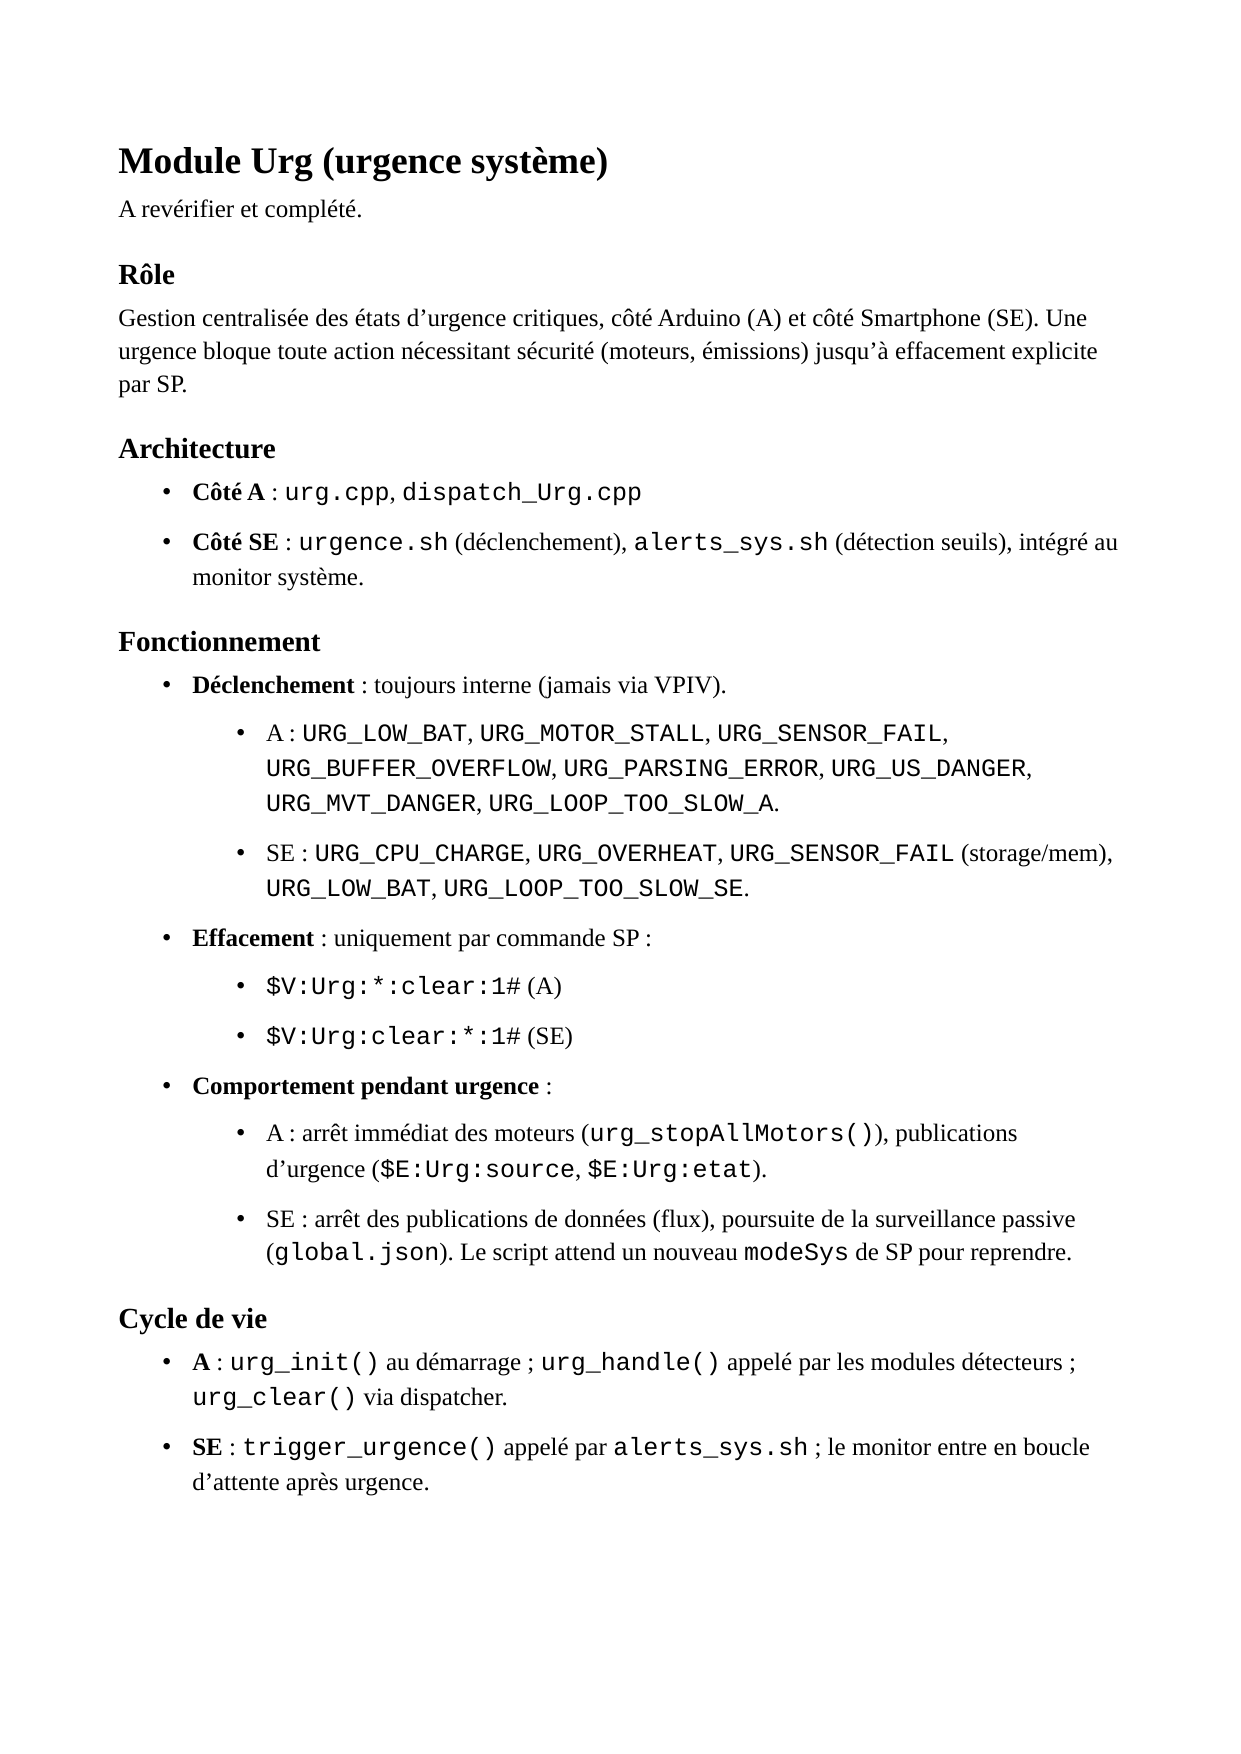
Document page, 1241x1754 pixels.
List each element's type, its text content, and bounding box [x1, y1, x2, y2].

subtitle Cycle de vie [118, 1301, 1122, 1335]
subtitle Architecture [118, 431, 1122, 464]
text A revérifier et complété. [118, 194, 1122, 223]
list SE : trigger_urgence() appelé par alerts_sys.sh ; le monitor entre en boucle d’attente après urgence. [162, 1432, 1122, 1496]
list $V:Urg:*:clear:1# (A) [236, 971, 1122, 1002]
list Comportement pendant urgence : [162, 1071, 1122, 1100]
list A : urg_init() au démarrage ; urg_handle() appelé par les modules détecteurs ; urg_clear() via dispatcher. [162, 1347, 1122, 1413]
subtitle Rôle [118, 257, 1122, 290]
list SE : arrêt des publications de données (flux), poursuite de la surveillance passive (global.json). Le script attend un nouveau modeSys de SP pour reprendre. [236, 1204, 1122, 1267]
list A : arrêt immédiat des moteurs (urg_stopAllMotors()), publications d’urgence ($E:Urg:source, $E:Urg:etat). [236, 1118, 1122, 1184]
subtitle Fonctionnement [118, 624, 1122, 658]
list Côté SE : urgence.sh (déclenchement), alerts_sys.sh (détection seuils), intégré au monitor système. [162, 527, 1122, 591]
text Gestion centralisée des états d’urgence critiques, côté Arduino (A) et côté Smartphone (SE). Une urgence bloque toute action nécessitant sécurité (moteurs, émissions) jusqu’à effacement explicite par SP. [118, 303, 1122, 398]
list $V:Urg:clear:*:1# (SE) [236, 1021, 1122, 1052]
list SE : URG_CPU_CHARGE, URG_OVERHEAT, URG_SENSOR_FAIL (storage/mem), URG_LOW_BAT, URG_LOOP_TOO_SLOW_SE. [236, 838, 1122, 904]
subtitle Module Urg (urgence système) [118, 139, 1122, 182]
list A : URG_LOW_BAT, URG_MOTOR_STALL, URG_SENSOR_FAIL, URG_BUFFER_OVERFLOW, URG_PARSING_ERROR, URG_US_DANGER, URG_MVT_DANGER, URG_LOOP_TOO_SLOW_A. [236, 718, 1122, 819]
list Effacement : uniquement par commande SP : [162, 923, 1122, 952]
list Déclenchement : toujours interne (jamais via VPIV). [162, 670, 1122, 699]
list Côté A : urg.cpp, dispatch_Urg.cpp [162, 477, 1122, 508]
